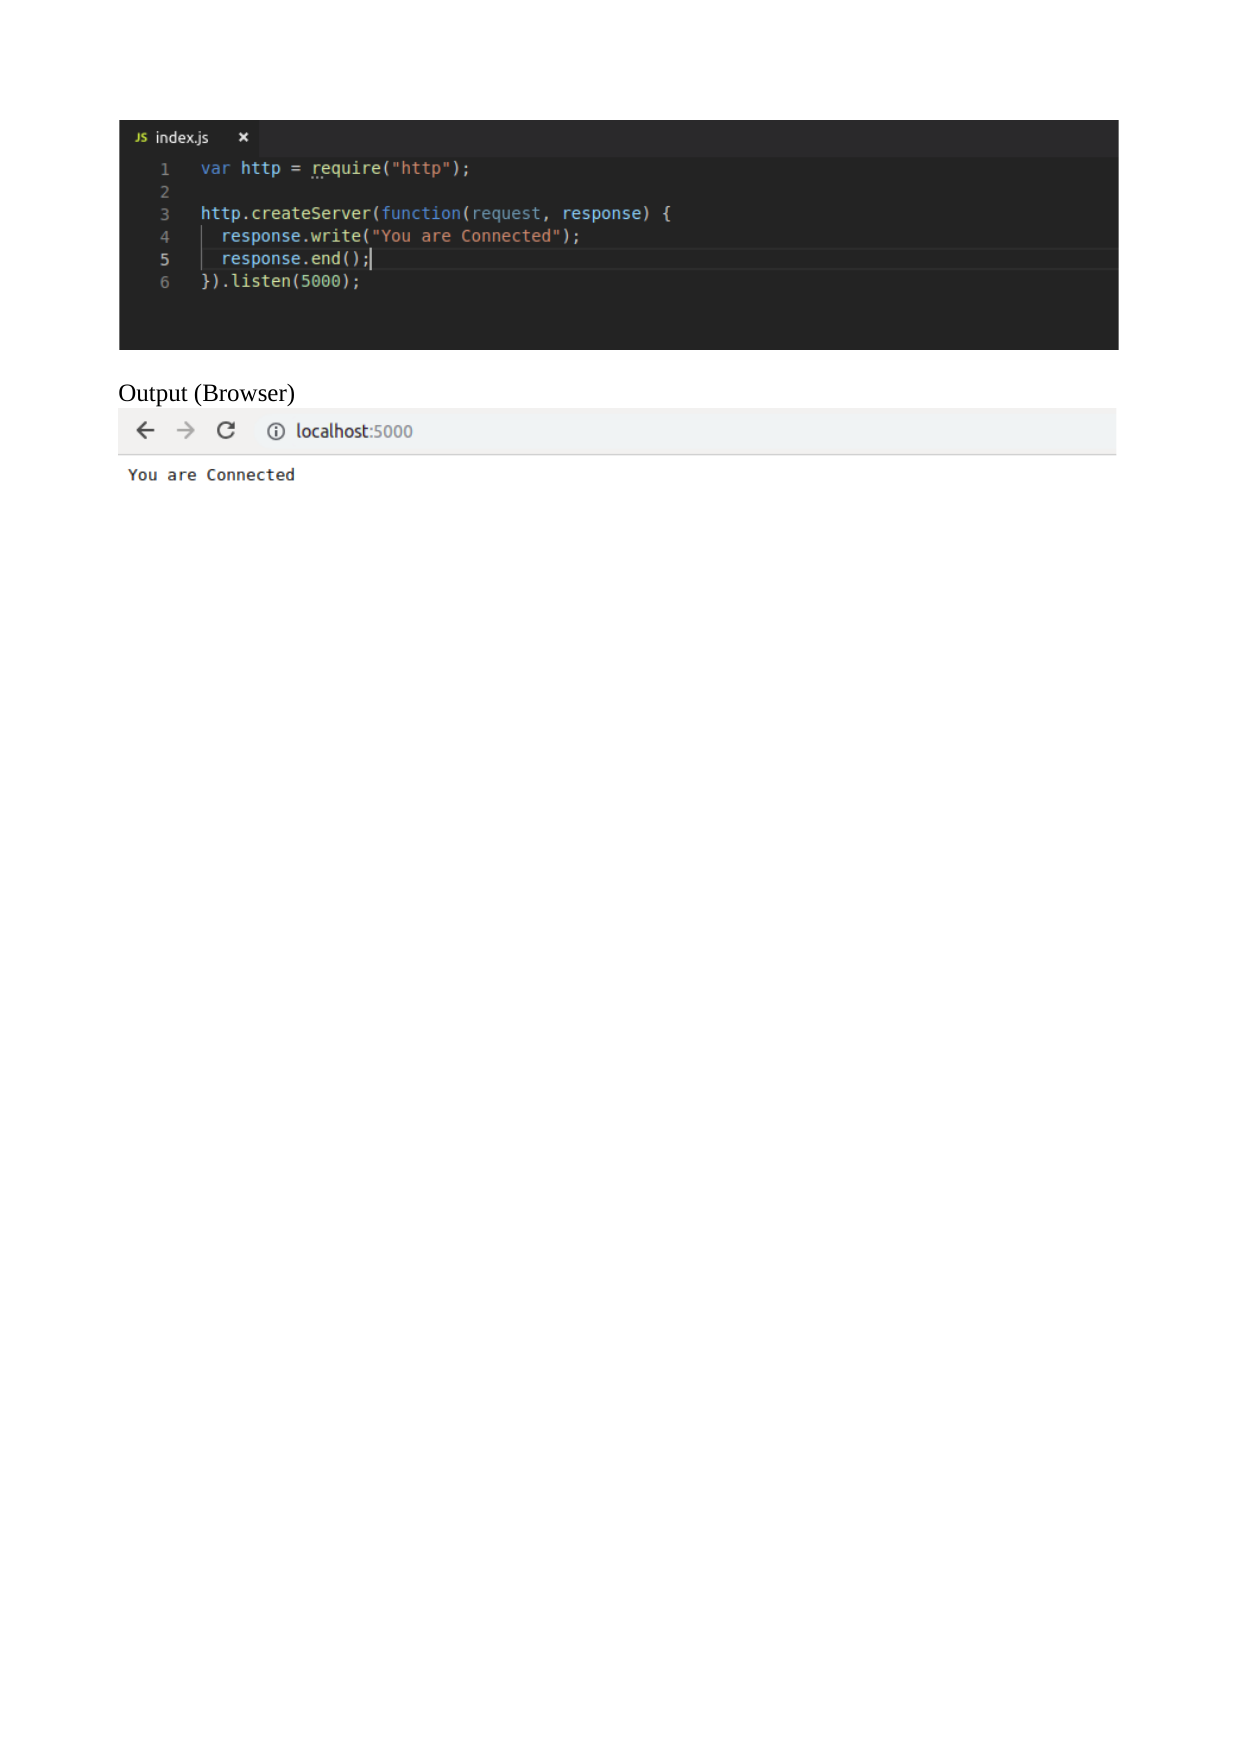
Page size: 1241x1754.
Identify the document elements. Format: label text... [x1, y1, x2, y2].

picture [119, 120, 1119, 341]
text Output (Browser) [118, 378, 1122, 407]
